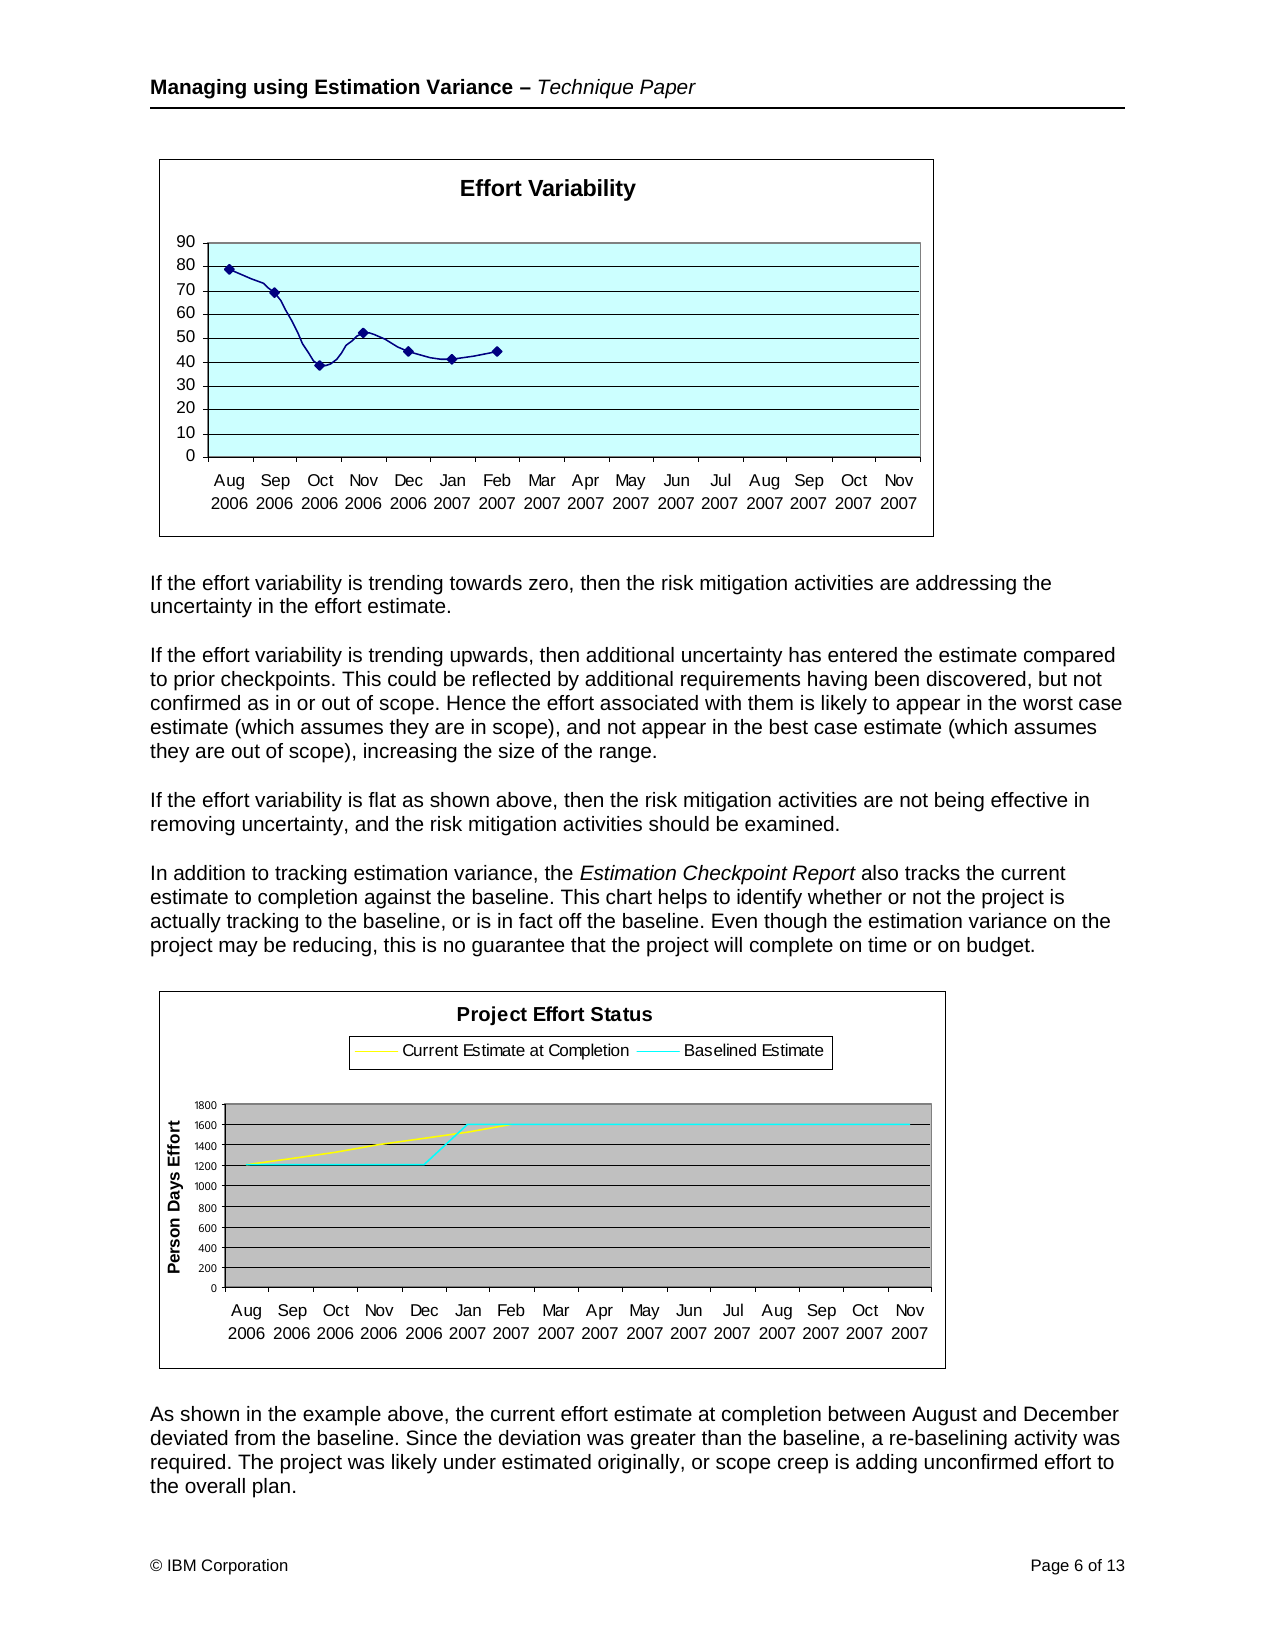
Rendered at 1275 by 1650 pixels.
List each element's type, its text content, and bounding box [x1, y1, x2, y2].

text If the effort variability is flat as shown above, then the risk mitigation activities are not being effective in removing uncertainty, and the risk mitigation activities should be examined. [150, 788, 1125, 836]
text If the effort variability is trending upwards, then additional uncertainty has entered the estimate compared to prior checkpoints. This could be reflected by additional requirements having been discovered, but not confirmed as in or out of scope. Hence the effort associated with them is likely to appear in the worst case estimate (which assumes they are in scope), and not appear in the best case estimate (which assumes they are out of scope), increasing the size of the range. [150, 643, 1125, 763]
text As shown in the example above, the current effort estimate at completion between August and December deviated from the baseline. Since the deviation was greater than the baseline, a re-baselining activity was required. The project was likely under estimated originally, or scope creep is adding unconfirmed effort to the overall plan. [150, 1402, 1125, 1498]
text In addition to tracking estimation variance, the Estimation Checkpoint Report also tracks the current estimate to completion against the baseline. This chart helps to identify whether or not the project is actually tracking to the baseline, or is in fact off the baseline. Even though the estimation variance on the project may be reducing, this is no guarantee that the project will complete on time or on budget. [150, 861, 1125, 957]
text If the effort variability is trending towards zero, then the risk mitigation activities are addressing the uncertainty in the effort estimate. [150, 570, 1125, 618]
